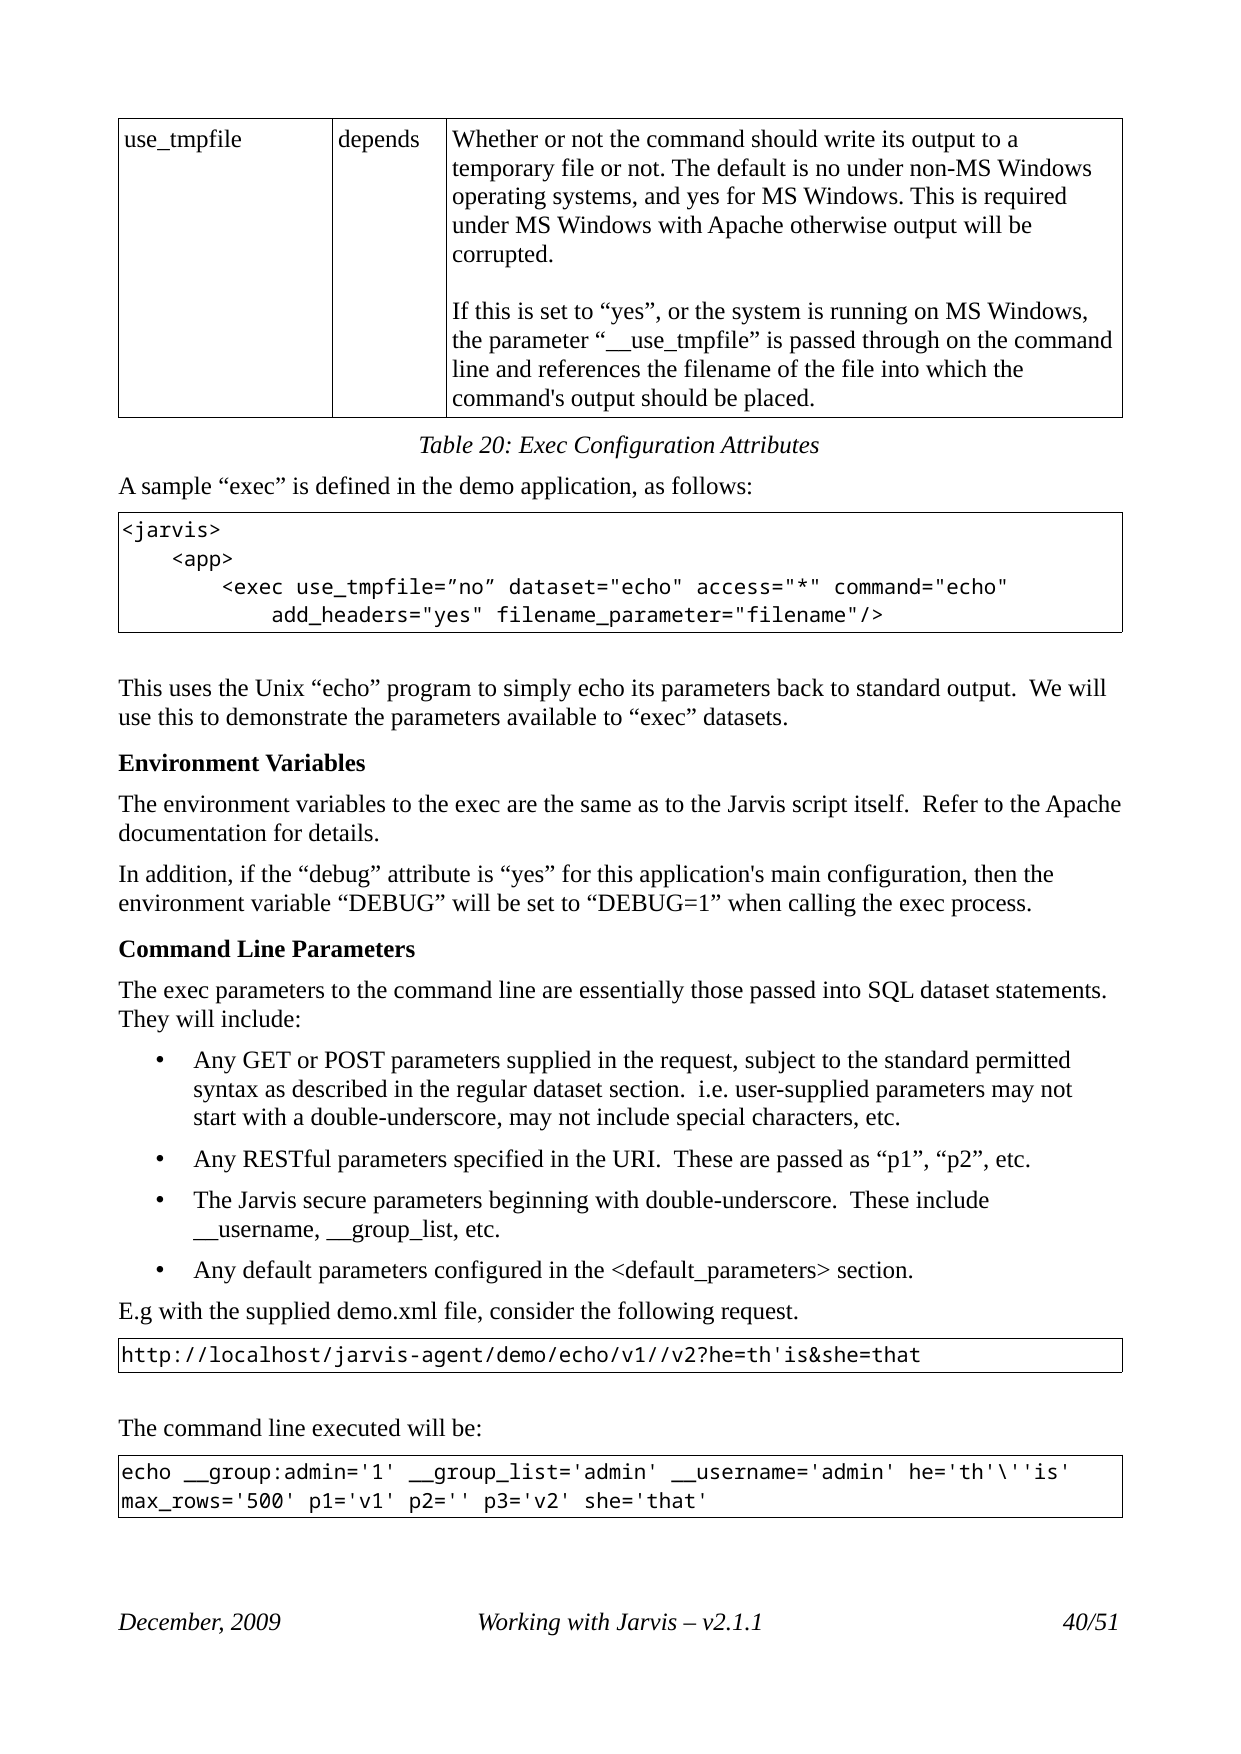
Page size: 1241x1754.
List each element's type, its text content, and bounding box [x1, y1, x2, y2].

text The exec parameters to the command line are essentially those passed into SQL dataset statements. They will include: [118, 975, 1122, 1032]
text <exec use_tmpfile=”no” dataset="echo" access="*" command="echo" [119, 569, 1122, 598]
list Any GET or POST parameters supplied in the request, subject to the standard permitted syntax as described in the regular dataset section. i.e. user-supplied parameters may not start with a double-underscore, may not include special characters, etc. [156, 1045, 1122, 1131]
table_cell Whether or not the command should write its output to a temporary file or not. The default is no under non-MS Windows operating systems, and yes for MS Windows. This is required under MS Windows with Apache otherwise output will be corrupted. If this is set to “yes”, or the system is running on MS Windows, the parameter “__use_tmpfile” is passed through on the command line and references the filename of the file into which the command's output should be placed. [447, 119, 1122, 417]
list Any default parameters configured in the <default_parameters> section. [156, 1255, 1122, 1284]
text Table 20: Exec Configuration Attributes [118, 430, 1122, 458]
text <jarvis> [119, 513, 1122, 541]
subtitle Command Line Parameters [118, 934, 1122, 963]
text In addition, if the “debug” attribute is “yes” for this application's main configuration, then the environment variable “DEBUG” will be set to “DEBUG=1” when calling the exec process. [118, 859, 1122, 917]
table_cell use_tmpfile [119, 119, 332, 417]
text The command line executed will be: [118, 1413, 1122, 1442]
table_cell depends [333, 119, 446, 417]
text add_headers="yes" filename_parameter="filename"/> [119, 598, 1122, 632]
text E.g with the supplied demo.xml file, consider the following request. [118, 1296, 1122, 1325]
list The Jarvis secure parameters beginning with double-underscore. These include __username, __group_list, etc. [156, 1185, 1122, 1242]
text echo __group:admin='1' __group_list='admin' __username='admin' he='th'\''is' max_rows='500' p1='v1' p2='' p3='v2' she='that' [119, 1456, 1122, 1517]
text A sample “exec” is defined in the demo application, as follows: [118, 471, 1122, 500]
text The environment variables to the exec are the same as to the Jarvis script itself. Refer to the Apache documentation for details. [118, 789, 1122, 847]
subtitle Environment Variables [118, 748, 1122, 777]
text This uses the Unix “echo” program to simply echo its parameters back to standard output. We will use this to demonstrate the parameters available to “exec” datasets. [118, 673, 1122, 731]
list Any RESTful parameters specified in the URI. These are passed as “p1”, “p2”, etc. [156, 1144, 1122, 1172]
text http://localhost/jarvis-agent/demo/echo/v1//v2?he=th'is&she=that [119, 1339, 1122, 1372]
text <app> [119, 541, 1122, 569]
